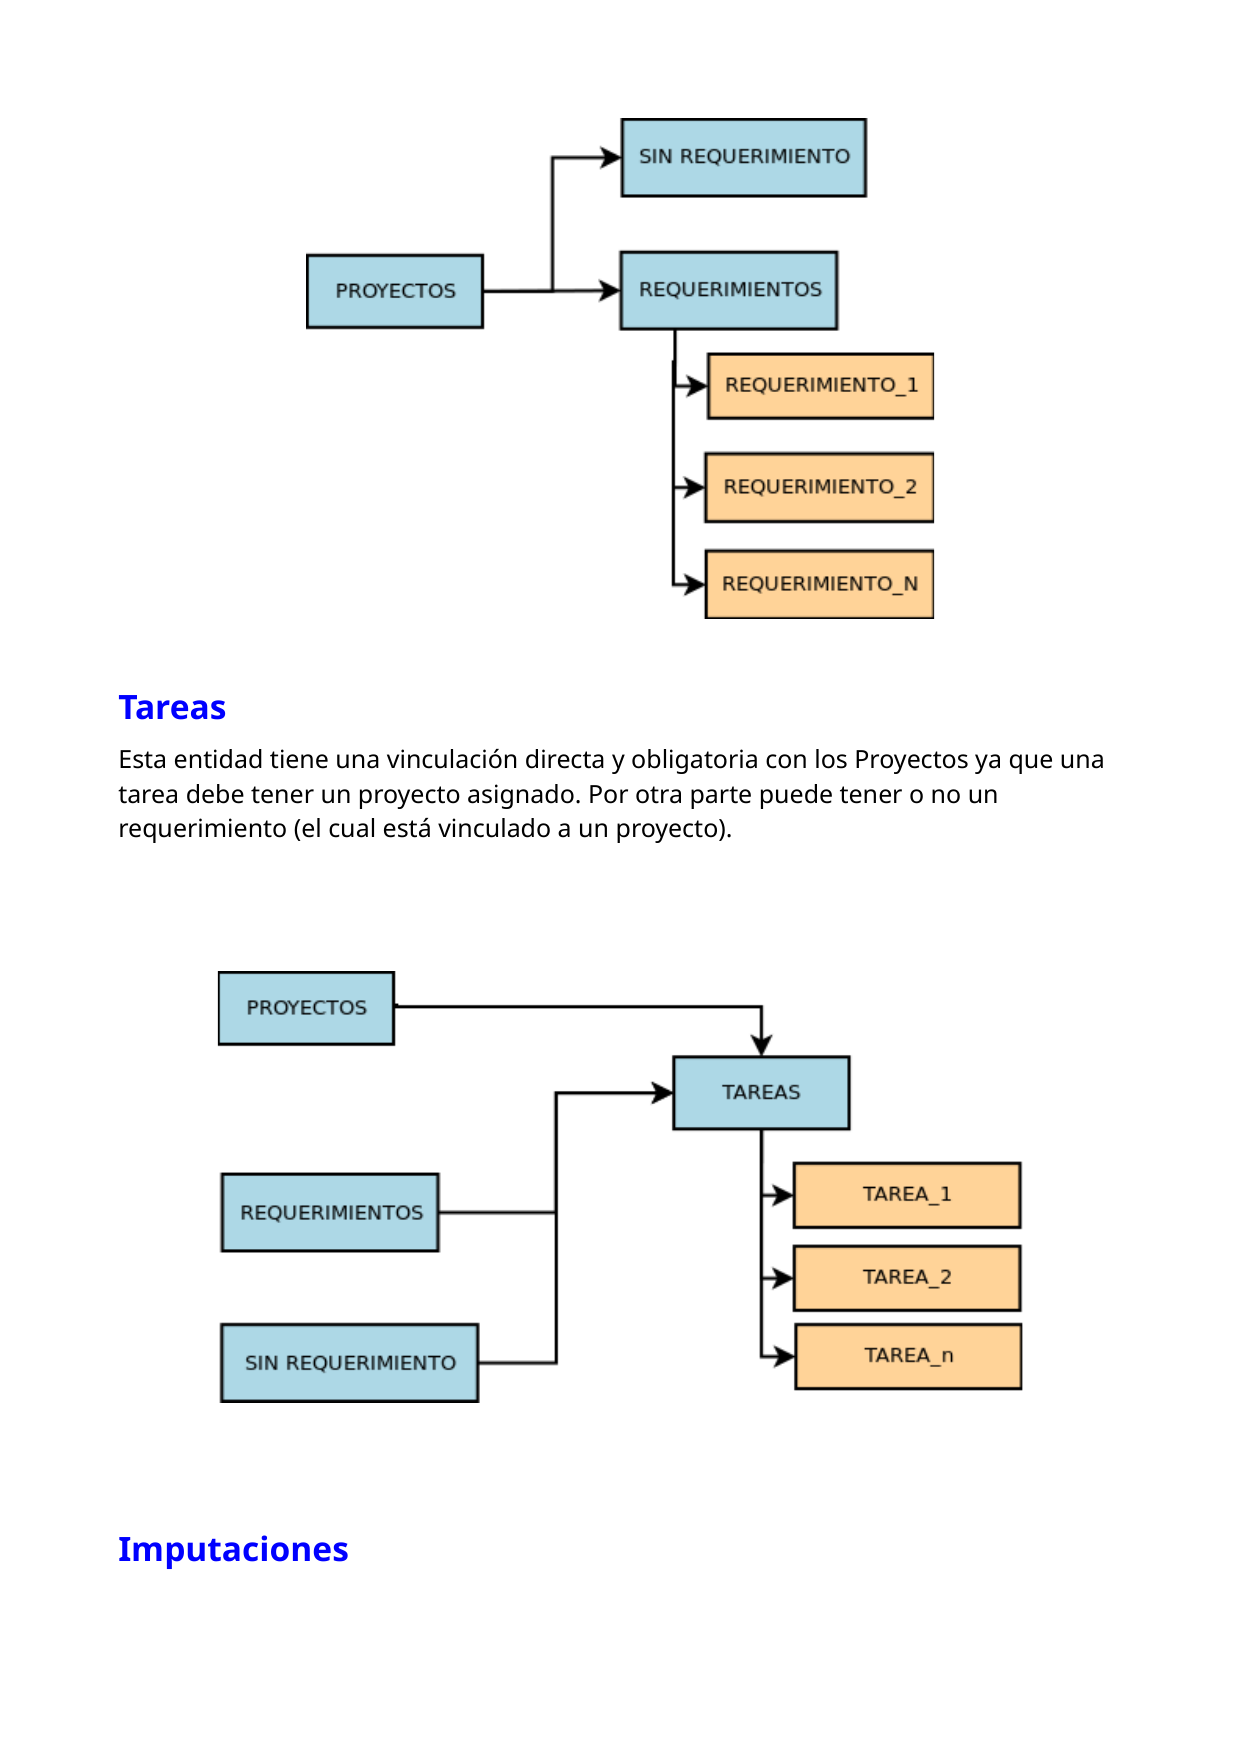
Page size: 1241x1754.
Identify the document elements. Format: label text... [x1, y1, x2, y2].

picture [217, 971, 1023, 1403]
picture [306, 118, 935, 619]
subtitle Tareas [118, 684, 1122, 730]
subtitle Imputaciones [118, 1526, 1122, 1572]
text Esta entidad tiene una vinculación directa y obligatoria con los Proyectos ya que una tarea debe tener un proyecto asignado. Por otra parte puede tener o no un requerimiento (el cual está vinculado a un proyecto). [118, 742, 1122, 844]
